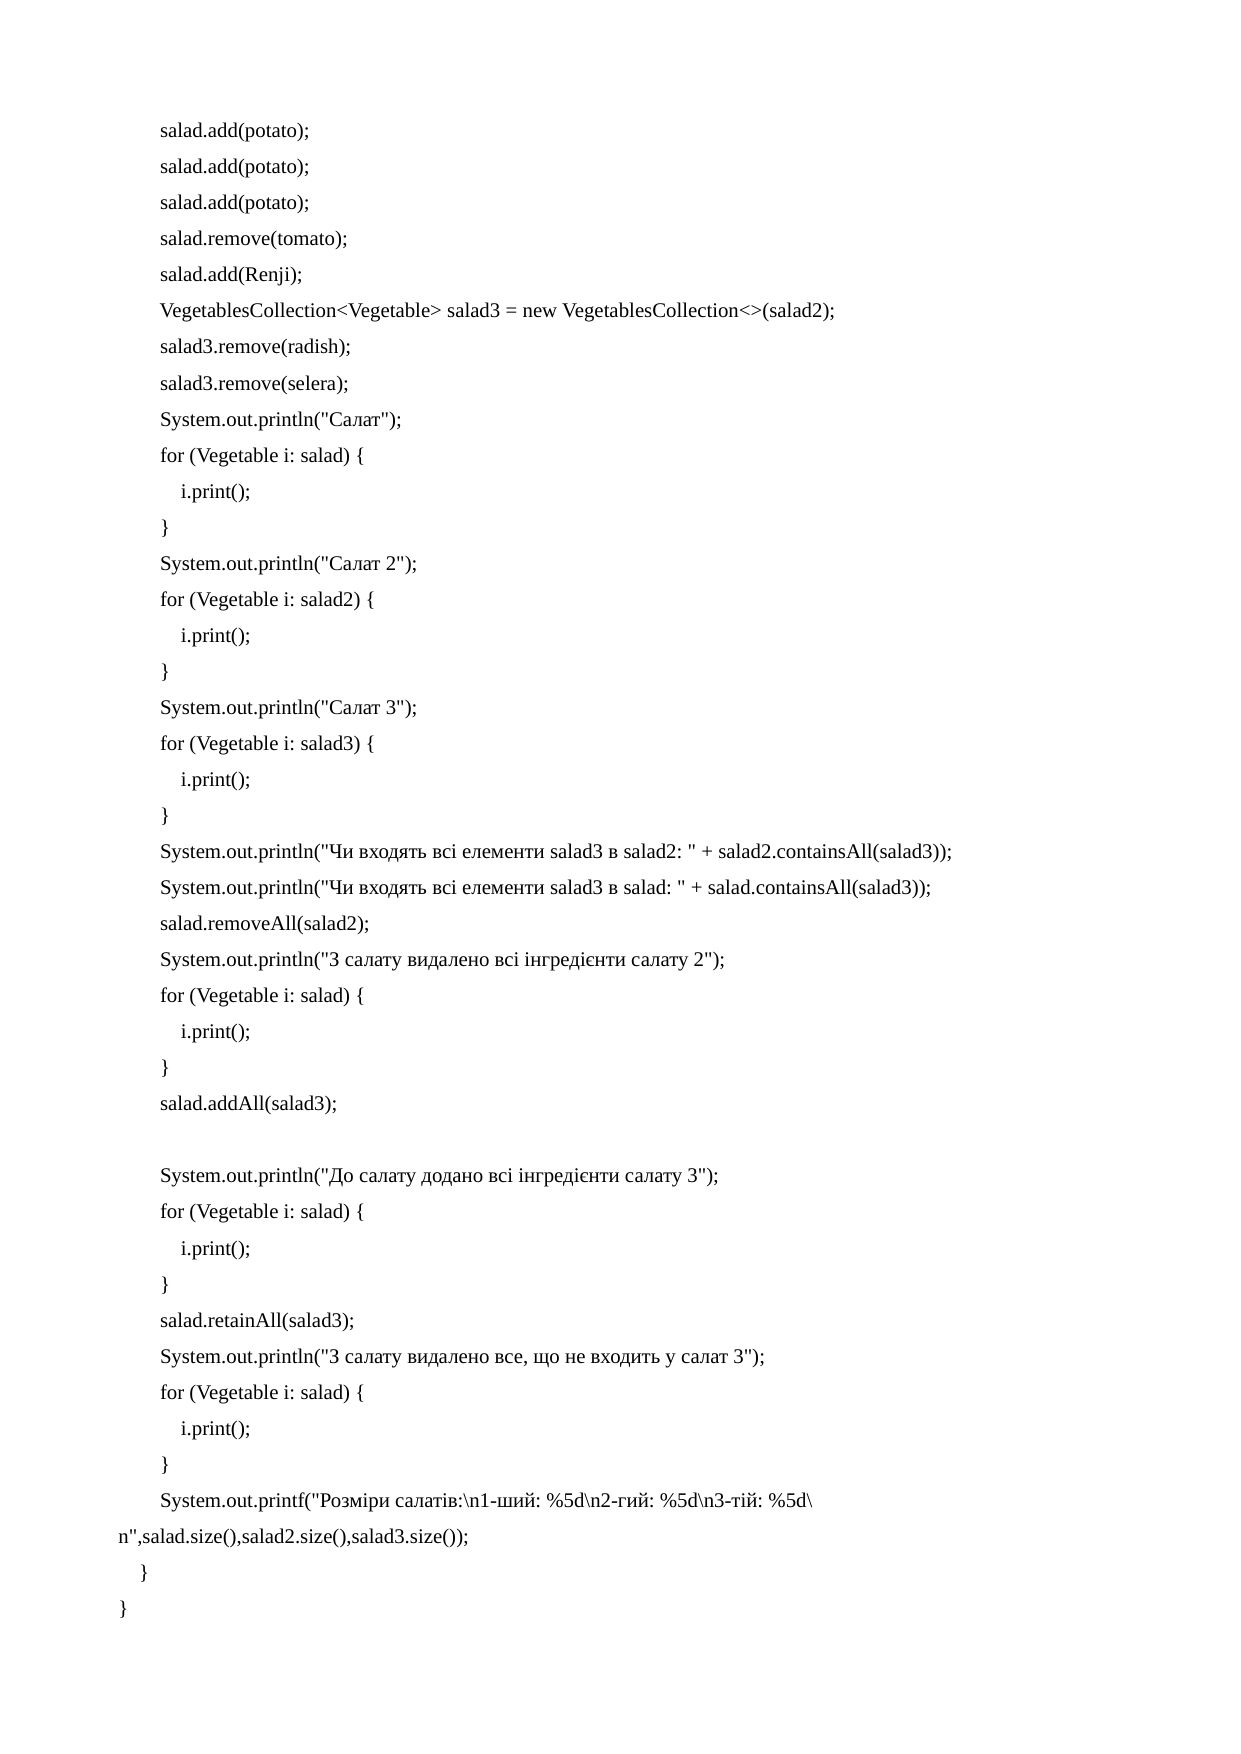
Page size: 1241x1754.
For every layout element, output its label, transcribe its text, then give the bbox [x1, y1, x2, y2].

text for (Vegetable i: salad3) { [118, 731, 1122, 755]
text salad.remove(tomato); [118, 226, 1122, 250]
text i.print(); [118, 1416, 1122, 1440]
text System.out.printf("Розміри салатів:\n1-ший: %5d\n2-гий: %5d\n3-тій: %5d\n",salad.size(),salad2.size(),salad3.size()); [118, 1488, 1122, 1548]
text for (Vegetable i: salad) { [118, 1379, 1122, 1404]
text i.print(); [118, 1019, 1122, 1043]
text i.print(); [118, 1235, 1122, 1259]
text salad.removeAll(salad2); [118, 911, 1122, 935]
text salad.add(potato); [118, 190, 1122, 214]
text } [118, 1055, 1122, 1079]
text salad3.remove(radish); [118, 334, 1122, 358]
text } [118, 1452, 1122, 1476]
text for (Vegetable i: salad) { [118, 1199, 1122, 1223]
text i.print(); [118, 767, 1122, 791]
text System.out.println("З салату видалено все, що не входить у салат 3"); [118, 1343, 1122, 1368]
text salad.add(potato); [118, 154, 1122, 178]
text salad.retainAll(salad3); [118, 1307, 1122, 1332]
text } [118, 1560, 1122, 1584]
text System.out.println("До салату додано всі інгредієнти салату 3"); [118, 1163, 1122, 1187]
text System.out.println("Чи входять всі елементи salad3 в salad2: " + salad2.containsAll(salad3)); [118, 839, 1122, 863]
text System.out.println("З салату видалено всі інгредієнти салату 2"); [118, 947, 1122, 971]
text } [118, 659, 1122, 683]
text System.out.println("Салат 3"); [118, 695, 1122, 719]
text i.print(); [118, 478, 1122, 503]
text } [118, 1596, 1122, 1620]
text for (Vegetable i: salad) { [118, 442, 1122, 467]
text salad.addAll(salad3); [118, 1091, 1122, 1115]
text System.out.println("Салат 2"); [118, 551, 1122, 575]
text VegetablesCollection<Vegetable> salad3 = new VegetablesCollection<>(salad2); [118, 298, 1122, 322]
text salad3.remove(selera); [118, 370, 1122, 394]
text for (Vegetable i: salad) { [118, 983, 1122, 1007]
text salad.add(potato); [118, 118, 1122, 142]
text salad.add(Renji); [118, 262, 1122, 286]
text i.print(); [118, 623, 1122, 647]
text System.out.println("Салат"); [118, 406, 1122, 431]
text for (Vegetable i: salad2) { [118, 587, 1122, 611]
text } [118, 1271, 1122, 1296]
text } [118, 803, 1122, 827]
text } [118, 514, 1122, 539]
text System.out.println("Чи входять всі елементи salad3 в salad: " + salad.containsAll(salad3)); [118, 875, 1122, 899]
